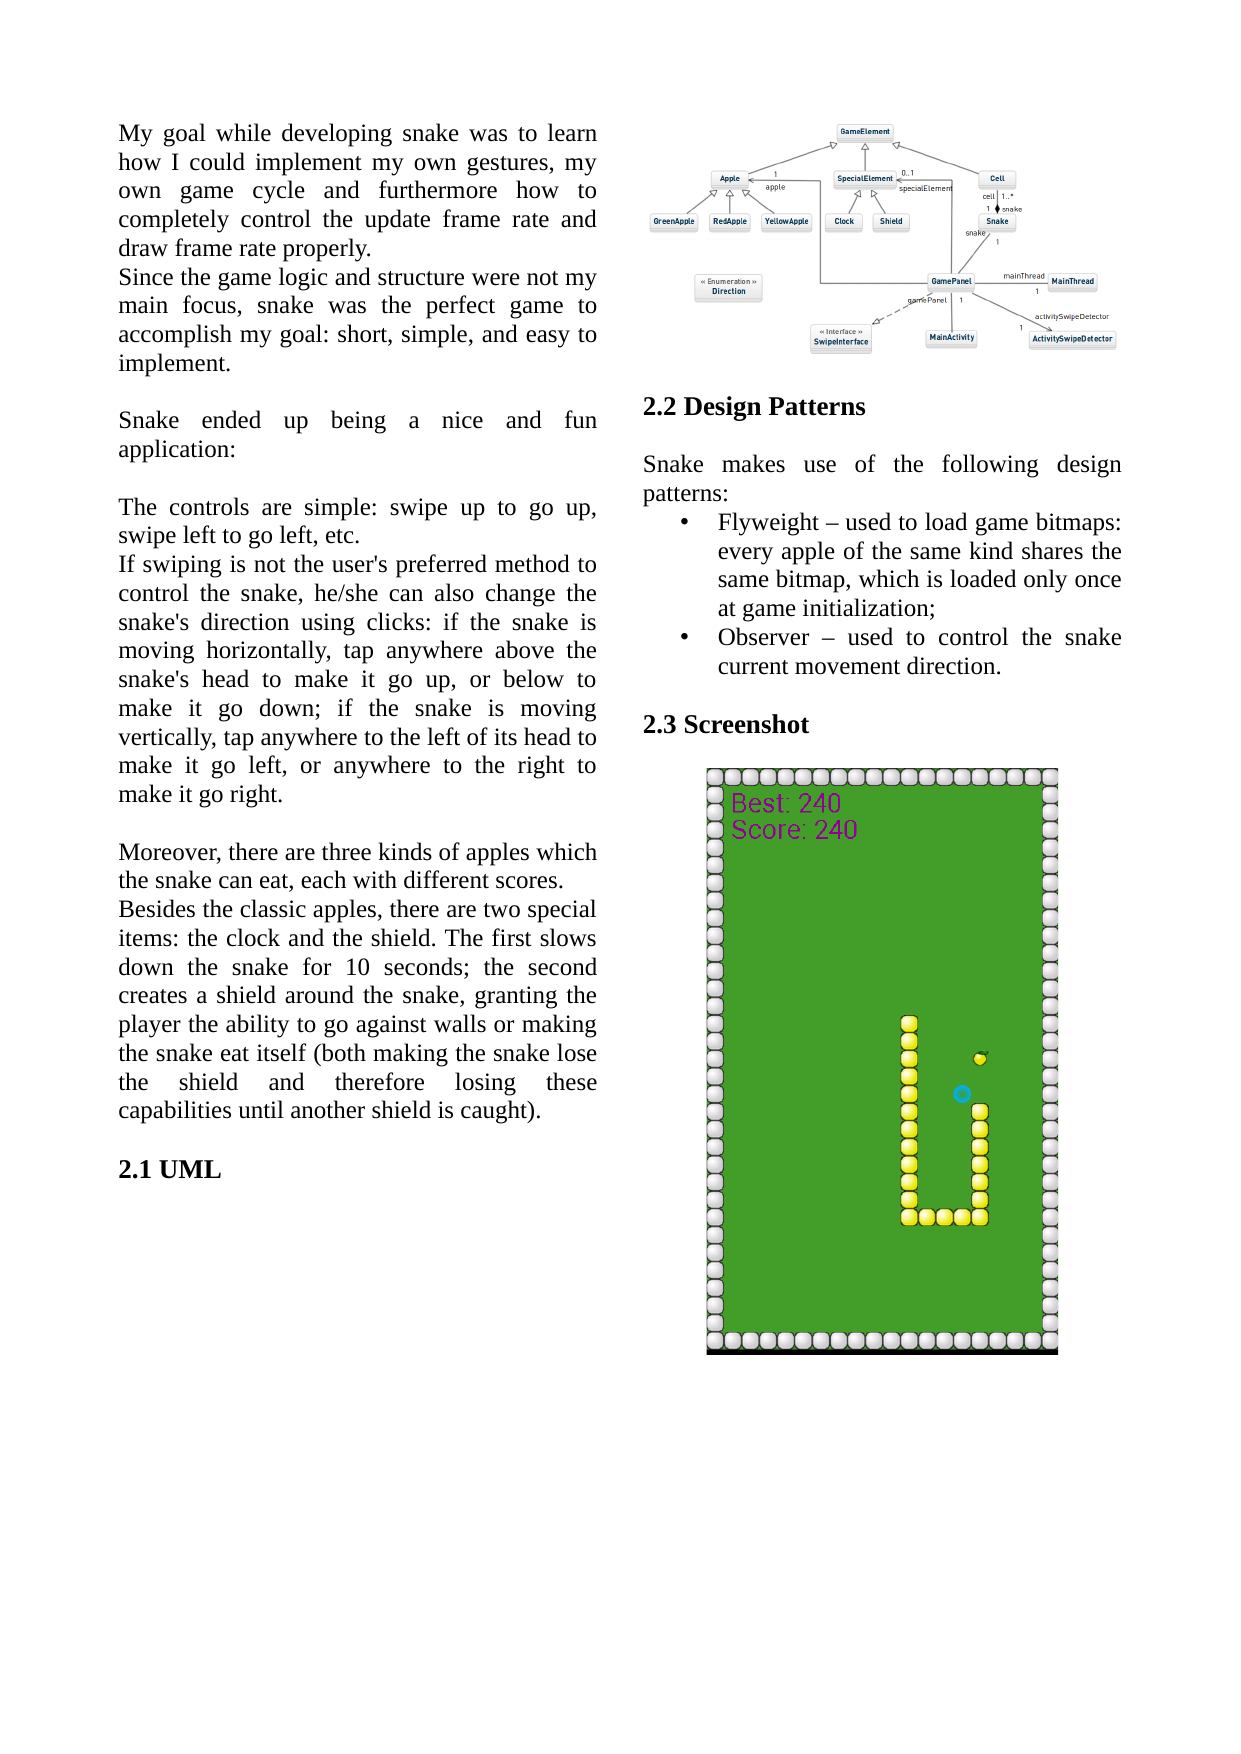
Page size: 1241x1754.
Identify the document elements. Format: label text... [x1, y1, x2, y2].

text Besides the classic apples, there are two special items: the clock and the shield. The first slows down the snake for 10 seconds; the second creates a shield around the snake, granting the player the ability to go against walls or making the snake eat itself (both making the snake lose the shield and therefore losing these capabilities until another shield is caught). [118, 894, 598, 1124]
text 2.3 Screenshot [643, 708, 1122, 739]
text Snake makes use of the following design patterns: [643, 449, 1122, 507]
text Moreover, there are three kinds of apples which the snake can eat, each with different scores. [118, 837, 598, 894]
text Snake ended up being a nice and fun application: [118, 406, 598, 463]
picture [642, 118, 1123, 361]
text 2.2 Design Patterns [643, 390, 1122, 421]
list Observer – used to control the snake current movement direction. [680, 622, 1122, 679]
text The controls are simple: swipe up to go up, swipe left to go left, etc. [118, 492, 598, 549]
text If swiping is not the user's preferred method to control the snake, he/she can also change the snake's direction using clicks: if the snake is moving horizontally, tap anywhere above the snake's head to make it go up, or below to make it go down; if the snake is moving vertically, tap anywhere to the left of its head to make it go left, or anywhere to the right to make it go right. [118, 549, 598, 808]
text My goal while developing snake was to learn how I could implement my own gestures, my own game cycle and furthermore how to completely control the update frame rate and draw frame rate properly. [118, 118, 598, 262]
text Since the game logic and structure were not my main focus, snake was the perfect game to accomplish my goal: short, simple, and easy to implement. [118, 262, 598, 377]
picture [706, 768, 1059, 1355]
list Flyweight – used to load game bitmaps: every apple of the same kind shares the same bitmap, which is loaded only once at game initialization; [680, 507, 1122, 622]
text 2.1 UML [118, 1153, 598, 1184]
